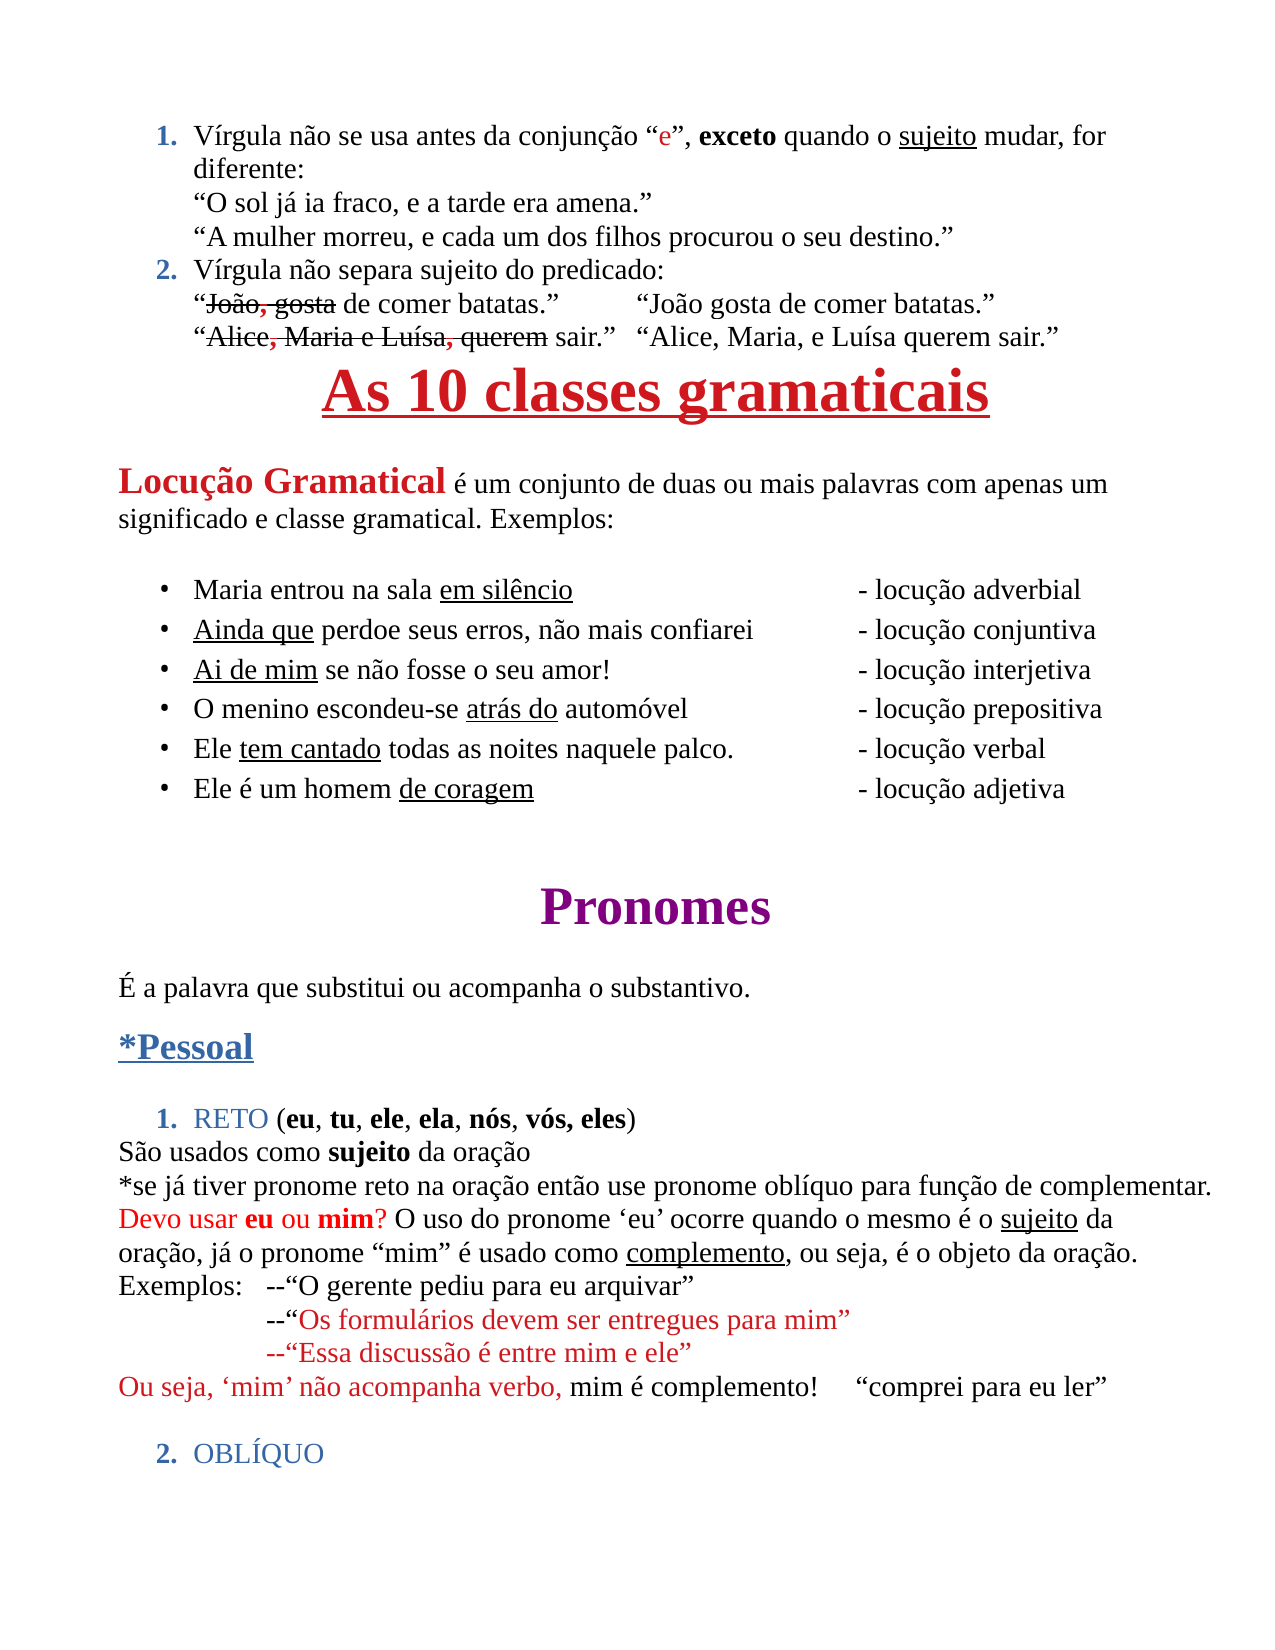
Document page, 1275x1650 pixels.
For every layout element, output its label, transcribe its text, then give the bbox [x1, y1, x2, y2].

list O menino escondeu-se atrás do automóvel - locução prepositiva [156, 688, 1193, 727]
text *se já tiver pronome reto na oração então use pronome oblíquo para função de complementar. [118, 1168, 1217, 1201]
list Vírgula não se usa antes da conjunção “e”, exceto quando o sujeito mudar, for diferente: “O sol já ia fraco, e a tarde era amena.” “A mulher morreu, e cada um dos filhos procurou o seu destino.” [156, 118, 1193, 252]
text *Pessoal [118, 1024, 1193, 1067]
text Ou seja, ‘mim’ não acompanha verbo, mim é complemento! “comprei para eu ler” [118, 1369, 1193, 1403]
list Ai de mim se não fosse o seu amor! - locução interjetiva [156, 648, 1193, 688]
list Ele tem cantado todas as noites naquele palco. - locução verbal [156, 727, 1193, 767]
list Ele é um homem de coragem - locução adjetiva [156, 767, 1193, 807]
list Maria entrou na sala em silêncio - locução adverbial [156, 569, 1193, 608]
list OBLÍQUO [156, 1436, 1193, 1470]
text Locução Gramatical é um conjunto de duas ou mais palavras com apenas um significado e classe gramatical. Exemplos: [118, 458, 1193, 535]
text Exemplos: --“O gerente pediu para eu arquivar” --“Os formulários devem ser entregues para mim” [118, 1268, 1193, 1336]
list Ainda que perdoe seus erros, não mais confiarei - locução conjuntiva [156, 608, 1193, 648]
list Vírgula não separa sujeito do predicado: “João, gosta de comer batatas.” “João gosta de comer batatas.” “Alice, Maria e Luísa, querem sair.” “Alice, Maria, e Luísa querem sair.” [156, 252, 1193, 353]
text As 10 classes gramaticais [118, 353, 1193, 425]
text Pronomes [118, 874, 1193, 936]
text São usados como sujeito da oração [118, 1134, 1193, 1168]
subtitle É a palavra que substitui ou acompanha o substantivo. [118, 970, 1193, 1003]
list RETO (eu, tu, ele, ela, nós, vós, eles) [156, 1101, 1193, 1134]
text --“Essa discussão é entre mim e ele” [118, 1336, 1193, 1369]
text Devo usar eu ou mim? O uso do pronome ‘eu’ ocorre quando o mesmo é o sujeito da oração, já o pronome “mim” é usado como complemento, ou seja, é o objeto da oração. [118, 1201, 1193, 1268]
